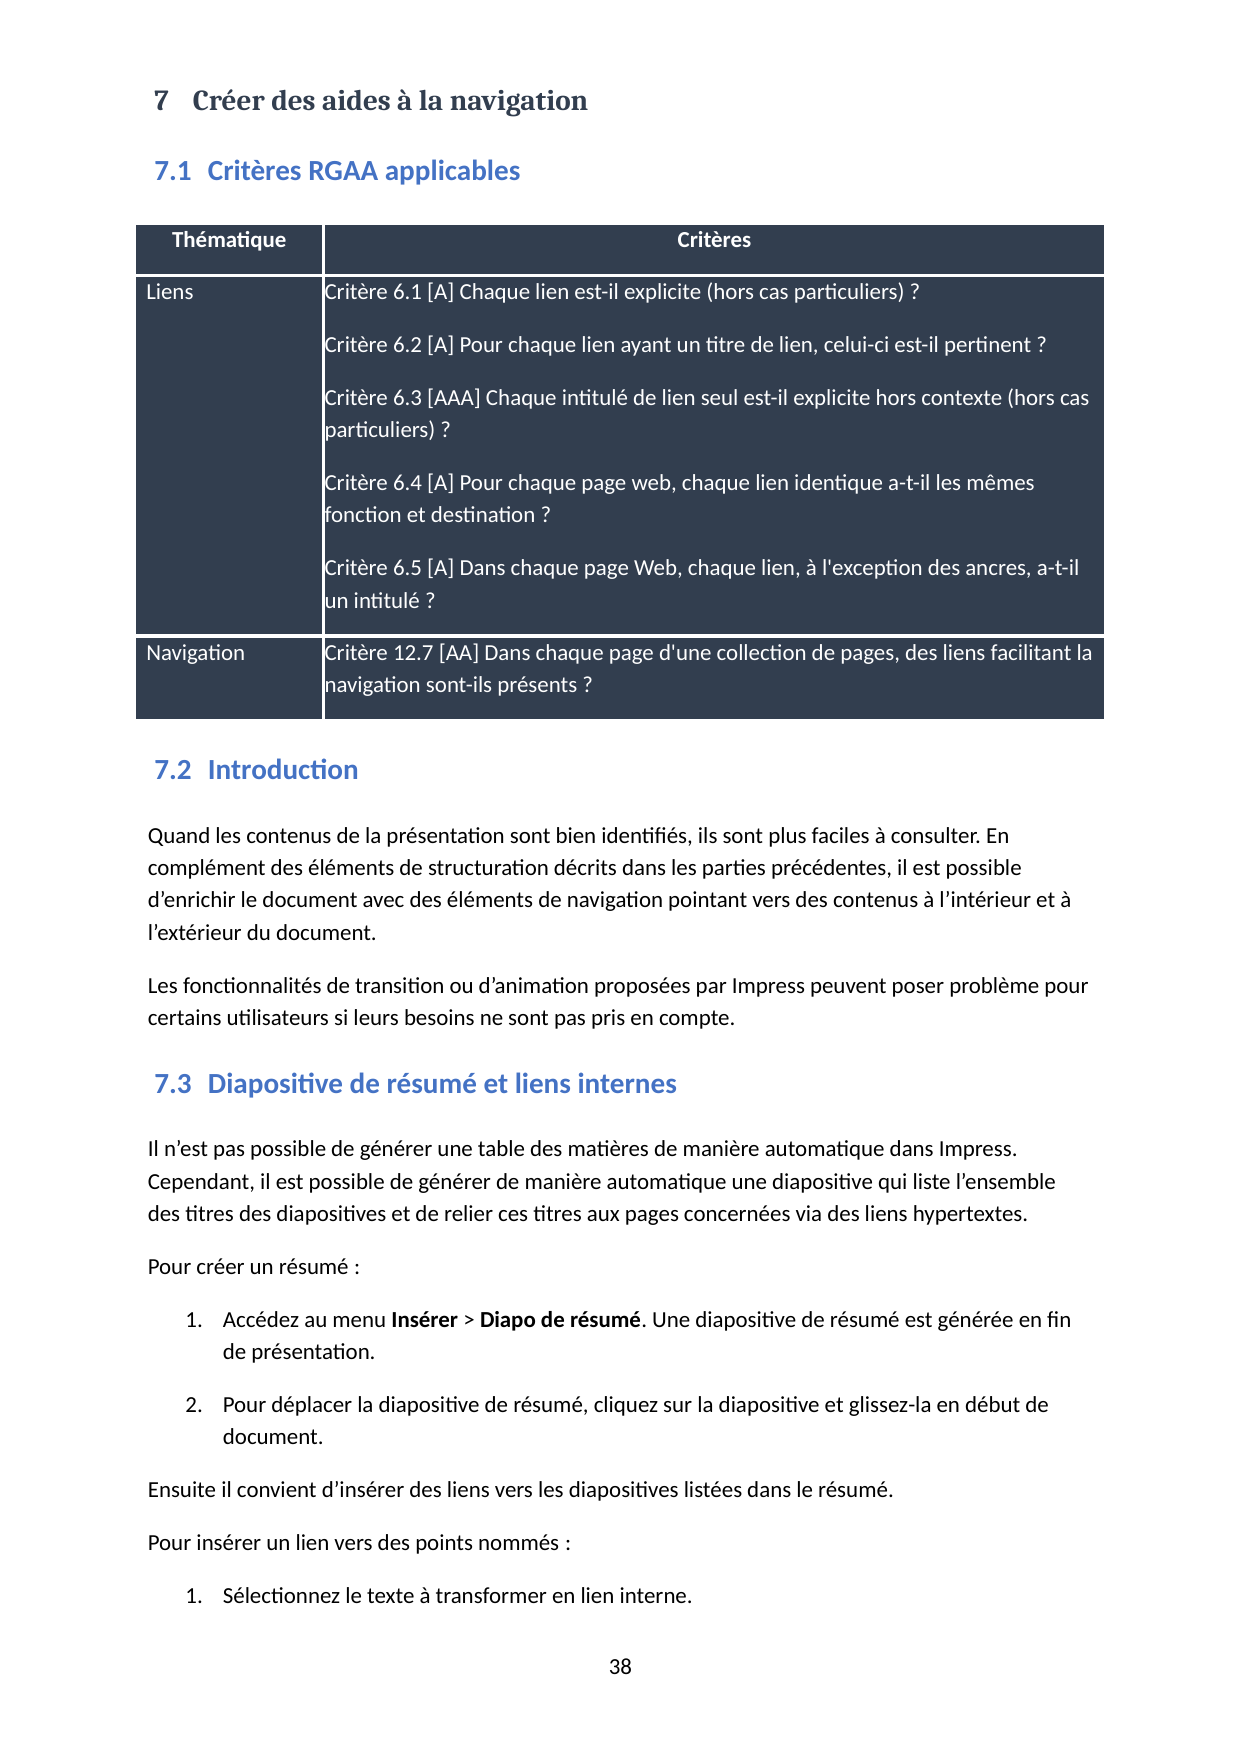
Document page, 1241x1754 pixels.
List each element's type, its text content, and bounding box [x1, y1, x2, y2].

text Pour créer un résumé : [148, 1252, 1093, 1280]
text Pour insérer un lien vers des points nommés : [148, 1528, 1093, 1556]
subtitle Créer des aides à la navigation [148, 84, 1093, 118]
table_cell Critère 12.7 [AA] Dans chaque page d'une collection de pages, des liens facilitant la navigation sont-ils présents ? [325, 638, 1104, 719]
table_cell Liens [136, 277, 322, 634]
subtitle Critères RGAA applicables [148, 152, 1093, 188]
table_header Thématique [136, 225, 322, 274]
text Ensuite il convient d’insérer des liens vers les diapositives listées dans le résumé. [148, 1475, 1093, 1503]
list Accédez au menu Insérer > Diapo de résumé. Une diapositive de résumé est générée en fin de présentation. [185, 1305, 1093, 1365]
text Les fonctionnalités de transition ou d’animation proposées par Impress peuvent poser problème pour certains utilisateurs si leurs besoins ne sont pas pris en compte. [148, 971, 1093, 1031]
text Quand les contenus de la présentation sont bien identifiés, ils sont plus faciles à consulter. En complément des éléments de structuration décrits dans les parties précédentes, il est possible d’enrichir le document avec des éléments de navigation pointant vers des contenus à l’intérieur et à l’extérieur du document. [148, 821, 1093, 946]
list Sélectionnez le texte à transformer en lien interne. [185, 1581, 1093, 1609]
subtitle Diapositive de résumé et liens internes [148, 1065, 1093, 1100]
subtitle Introduction [148, 751, 1093, 787]
text Il n’est pas possible de générer une table des matières de manière automatique dans Impress. Cependant, il est possible de générer de manière automatique une diapositive qui liste l’ensemble des titres des diapositives et de relier ces titres aux pages concernées via des liens hypertextes. [148, 1134, 1093, 1227]
table_cell Navigation [136, 638, 322, 719]
list Pour déplacer la diapositive de résumé, cliquez sur la diapositive et glissez-la en début de document. [185, 1390, 1093, 1450]
table_header Critères [325, 225, 1104, 274]
table_cell Critère 6.1 [A] Chaque lien est-il explicite (hors cas particuliers) ? Critère 6.2 [A] Pour chaque lien ayant un titre de lien, celui-ci est-il pertinent ? Critère 6.3 [AAA] Chaque intitulé de lien seul est-il explicite hors contexte (hors cas particuliers) ? Critère 6.4 [A] Pour chaque page web, chaque lien identique a-t-il les mêmes fonction et destination ? Critère 6.5 [A] Dans chaque page Web, chaque lien, à l'exception des ancres, a-t-il un intitulé ? [325, 277, 1104, 634]
